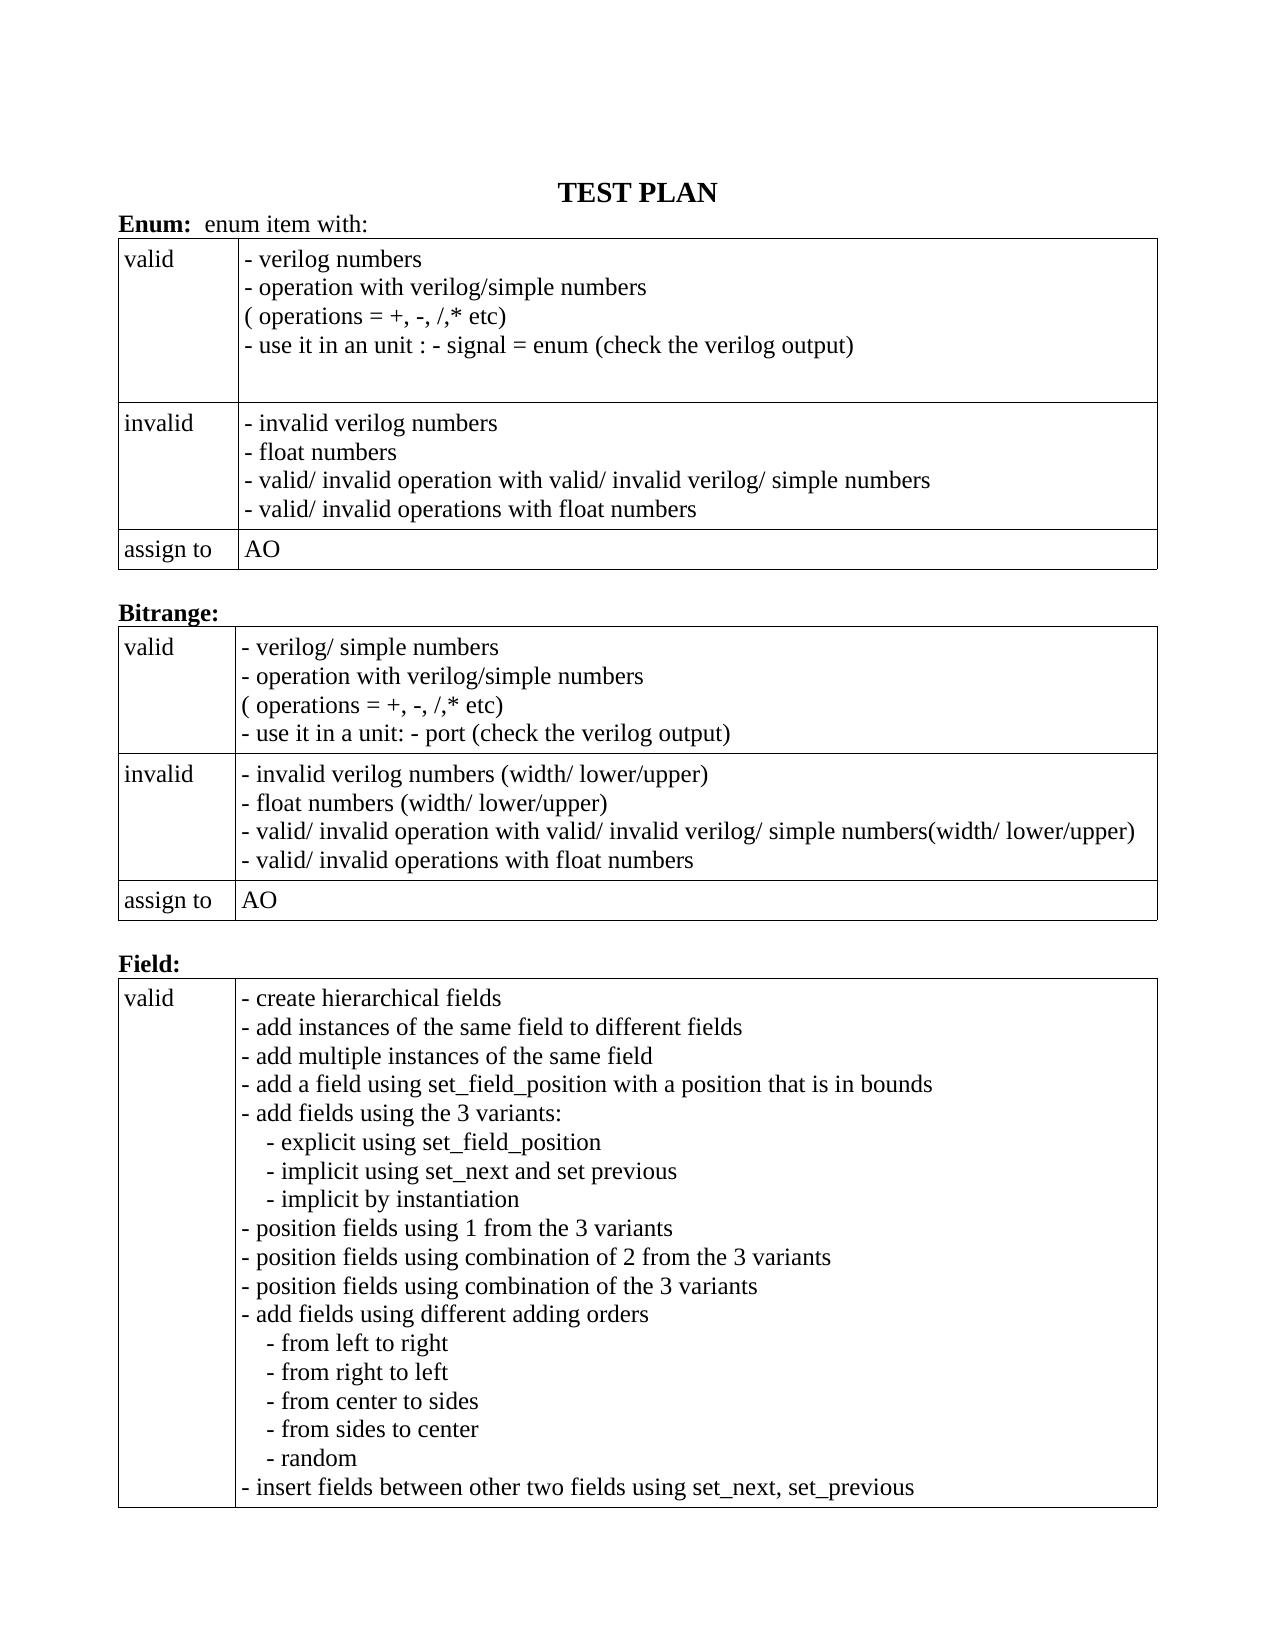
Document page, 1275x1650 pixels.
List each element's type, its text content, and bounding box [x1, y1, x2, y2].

table_header valid [119, 979, 235, 1507]
text Enum: enum item with: [118, 209, 1157, 238]
text TEST PLAN [118, 176, 1157, 209]
table_cell assign to [119, 881, 235, 920]
table_cell invalid [119, 403, 238, 528]
text Bitrange: [118, 598, 1157, 626]
table_cell AO [239, 530, 1157, 569]
table_cell invalid [119, 754, 235, 879]
table_header - create hierarchical fields - add instances of the same field to different fields - add multiple instances of the same field - add a field using set_field_position with a position that is in bounds - add fields using the 3 variants: - explicit using set_field_position - implicit using set_next and set previous - implicit by instantiation - position fields using 1 from the 3 variants - position fields using combination of 2 from the 3 variants - position fields using combination of the 3 variants - add fields using different adding orders - from left to right - from right to left - from center to sides - from sides to center - random - insert fields between other two fields using set_next, set_previous [236, 979, 1157, 1507]
table_cell - invalid verilog numbers - float numbers - valid/ invalid operation with valid/ invalid verilog/ simple numbers - valid/ invalid operations with float numbers [239, 403, 1157, 528]
table_cell assign to [119, 530, 238, 569]
table_header - verilog numbers - operation with verilog/simple numbers ( operations = +, -, /,* etc) - use it in an unit : - signal = enum (check the verilog output) [239, 239, 1157, 402]
table_cell - invalid verilog numbers (width/ lower/upper) - float numbers (width/ lower/upper) - valid/ invalid operation with valid/ invalid verilog/ simple numbers(width/ lower/upper) - valid/ invalid operations with float numbers [236, 754, 1157, 879]
table_header valid [119, 627, 235, 753]
table_header - verilog/ simple numbers - operation with verilog/simple numbers ( operations = +, -, /,* etc) - use it in a unit: - port (check the verilog output) [236, 627, 1157, 753]
table_cell AO [236, 881, 1157, 920]
text Field: [118, 949, 1157, 977]
table_header valid [119, 239, 238, 402]
